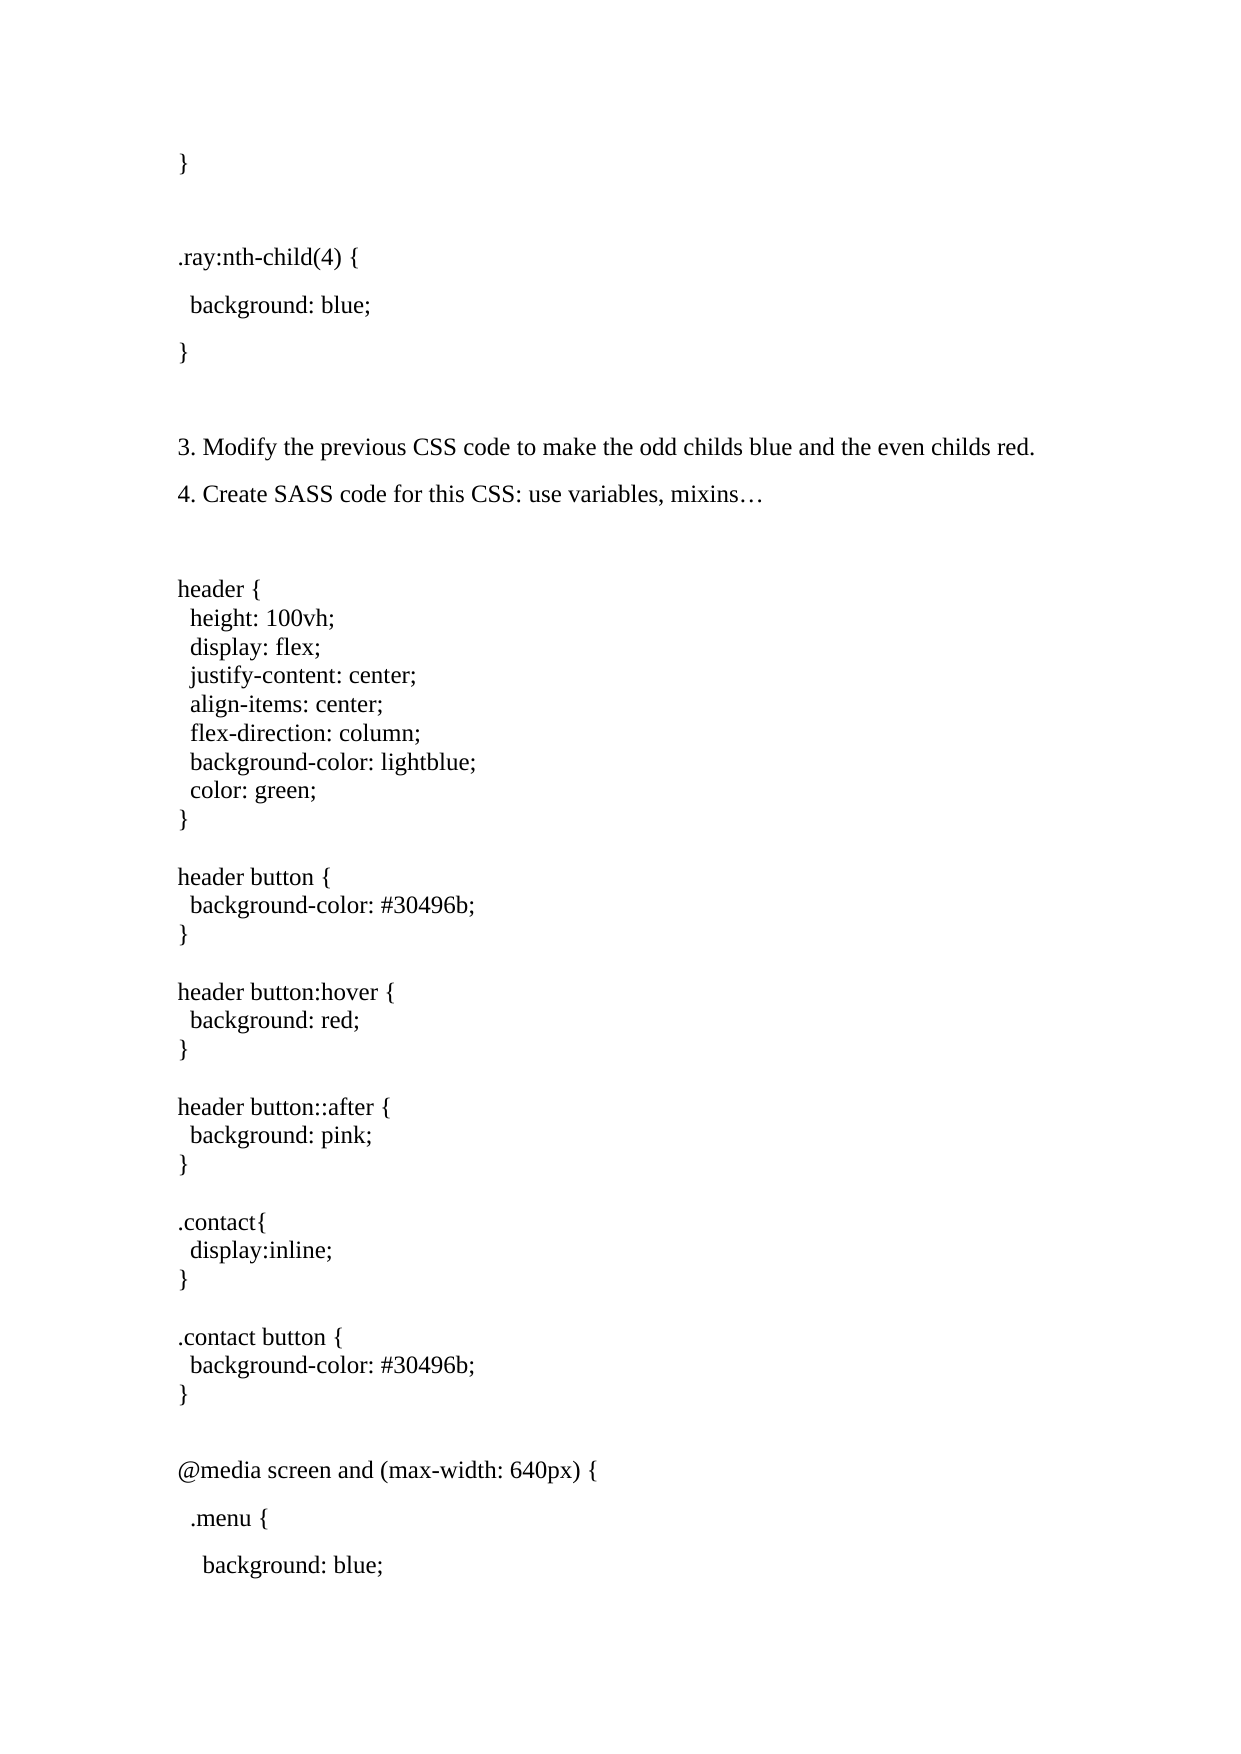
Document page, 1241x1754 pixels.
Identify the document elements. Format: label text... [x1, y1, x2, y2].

text } [177, 148, 1063, 176]
text display: flex; [177, 632, 1063, 660]
text color: green; [177, 775, 1063, 804]
text header button::after { [177, 1092, 1063, 1120]
text background-color: #30496b; [177, 890, 1063, 919]
text .menu { [177, 1503, 1063, 1531]
text background: blue; [177, 1550, 1063, 1579]
text justify-content: center; [177, 660, 1063, 689]
text header button:hover { [177, 977, 1063, 1005]
list 3. Modify the previous CSS code to make the odd childs blue and the even childs red. [177, 432, 1063, 461]
text } [177, 804, 1063, 833]
text height: 100vh; [177, 603, 1063, 632]
text header { [177, 574, 1063, 603]
text } [177, 337, 1063, 366]
text background: pink; [177, 1120, 1063, 1149]
text background: blue; [177, 290, 1063, 318]
text } [177, 1149, 1063, 1178]
list 4. Create SASS code for this CSS: use variables, mixins… [177, 479, 1063, 508]
text flex-direction: column; [177, 718, 1063, 747]
text } [177, 919, 1063, 948]
text display:inline; [177, 1235, 1063, 1264]
text .contact{ [177, 1207, 1063, 1235]
text header button { [177, 862, 1063, 890]
text background-color: lightblue; [177, 747, 1063, 775]
text .contact button { [177, 1322, 1063, 1350]
text } [177, 1264, 1063, 1293]
text background-color: #30496b; [177, 1350, 1063, 1379]
text align-items: center; [177, 689, 1063, 718]
text .ray:nth-child(4) { [177, 242, 1063, 271]
text @media screen and (max-width: 640px) { [177, 1455, 1063, 1484]
text } [177, 1379, 1063, 1408]
text background: red; [177, 1005, 1063, 1034]
text } [177, 1034, 1063, 1063]
